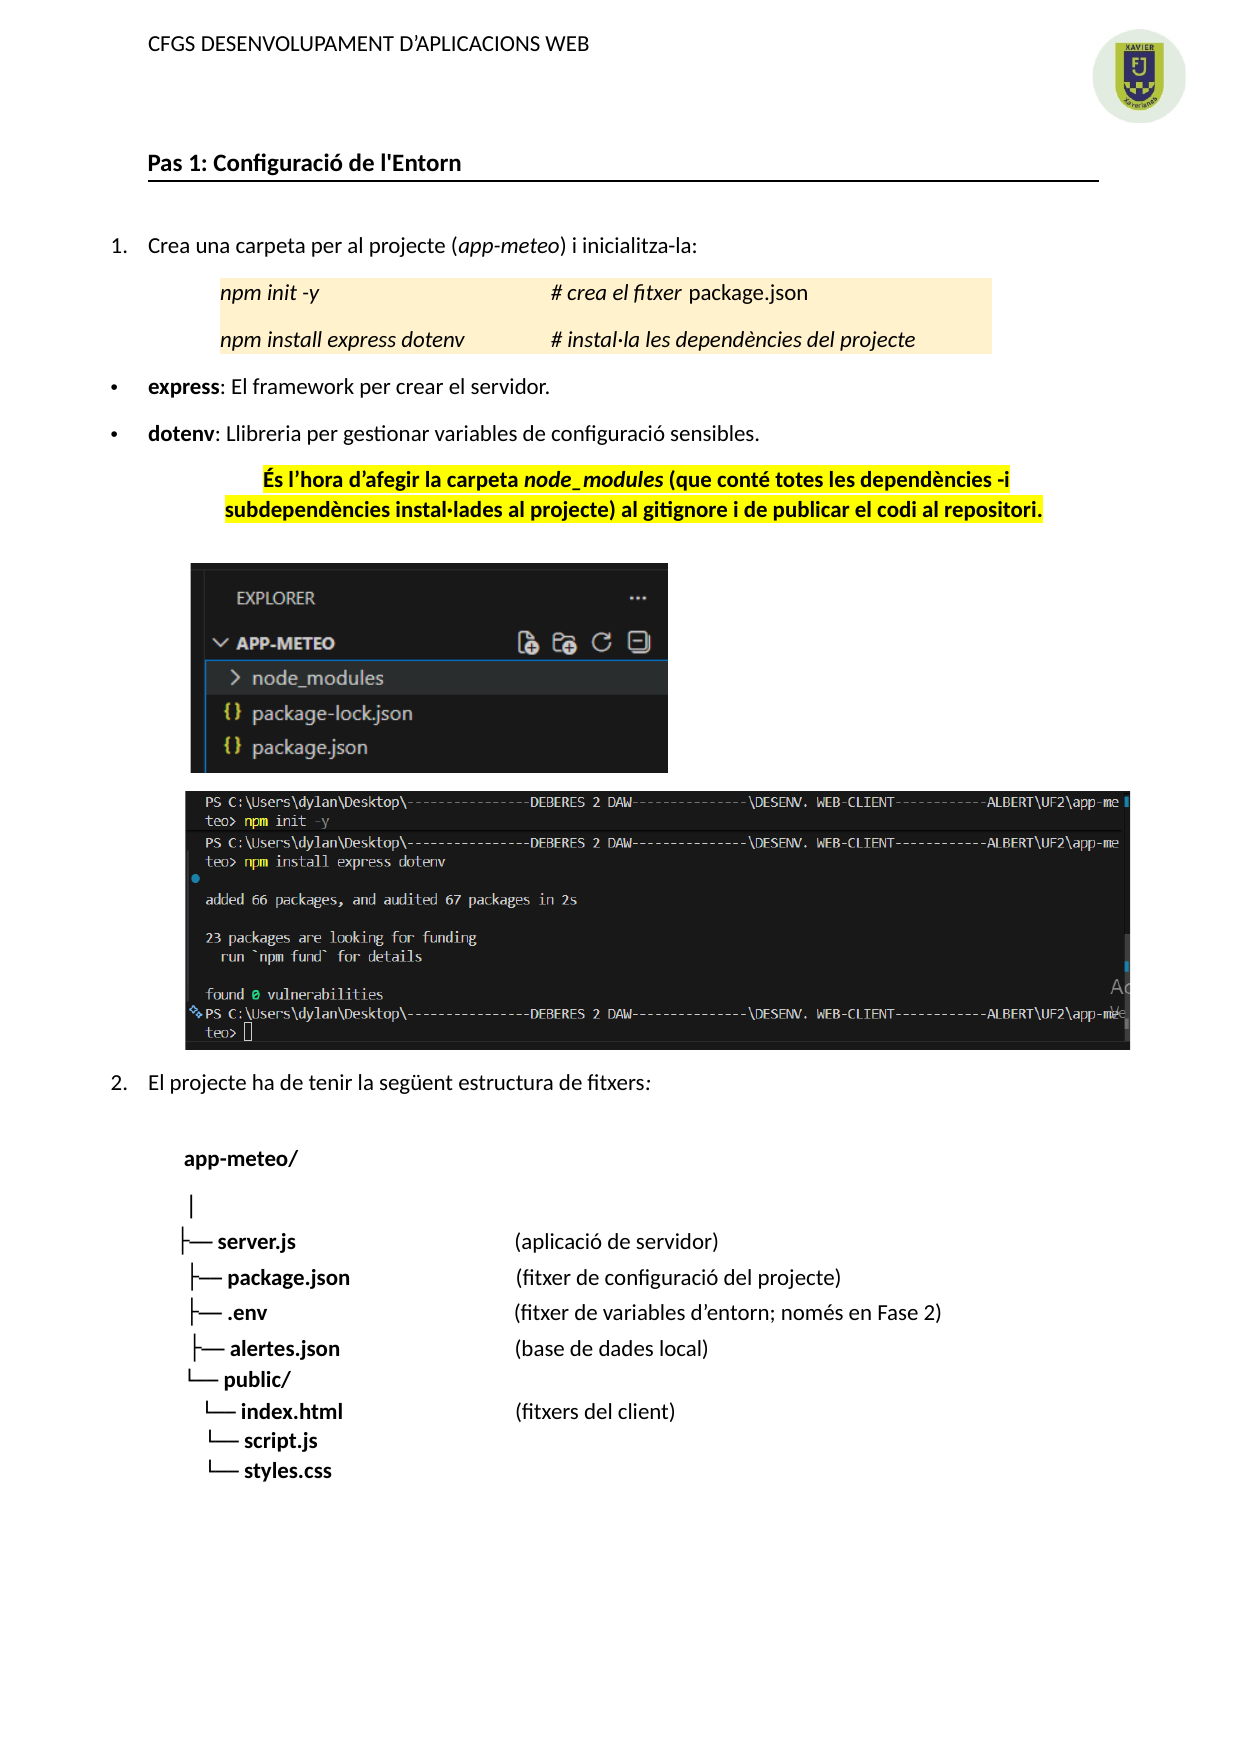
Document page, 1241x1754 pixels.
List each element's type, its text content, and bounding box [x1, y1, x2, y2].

text npm install express dotenv # instal·la les dependències del projecte [220, 326, 992, 354]
text └── styles.css [184, 1457, 1092, 1484]
text └── index.html (fitxers del client) [148, 1397, 1092, 1425]
text ├── server.js (aplicació de servidor) [148, 1225, 1092, 1256]
text └── script.js [184, 1427, 1092, 1455]
text npm init -y # crea el fitxer package.json [220, 278, 992, 306]
text ├── package.json (fitxer de configuració del projecte) [148, 1260, 1092, 1292]
subtitle Pas 1: Configuració de l'Entorn [147, 147, 1092, 178]
text ├── .env (fitxer de variables d’entorn; només en Fase 2) [148, 1296, 1092, 1328]
text │ [185, 1191, 1092, 1219]
list dotenv: Llibreria per gestionar variables de configuració sensibles. [110, 419, 1064, 447]
list express: El framework per crear el servidor. [110, 372, 1064, 400]
text app-meteo/ [184, 1144, 1092, 1173]
text És l’hora d’afegir la carpeta node_modules (que conté totes les dependències -i subdependències instal·lades al projecte) al gitignore i de publicar el codi al repositori. [181, 465, 1092, 523]
text └── public/ [184, 1365, 1092, 1393]
list Crea una carpeta per al projecte (app-meteo) i inicialitza-la: [110, 231, 1092, 259]
list El projecte ha de tenir la següent estructura de fitxers: [110, 1068, 1092, 1096]
text ├── alertes.json (base de dades local) [148, 1332, 1092, 1363]
